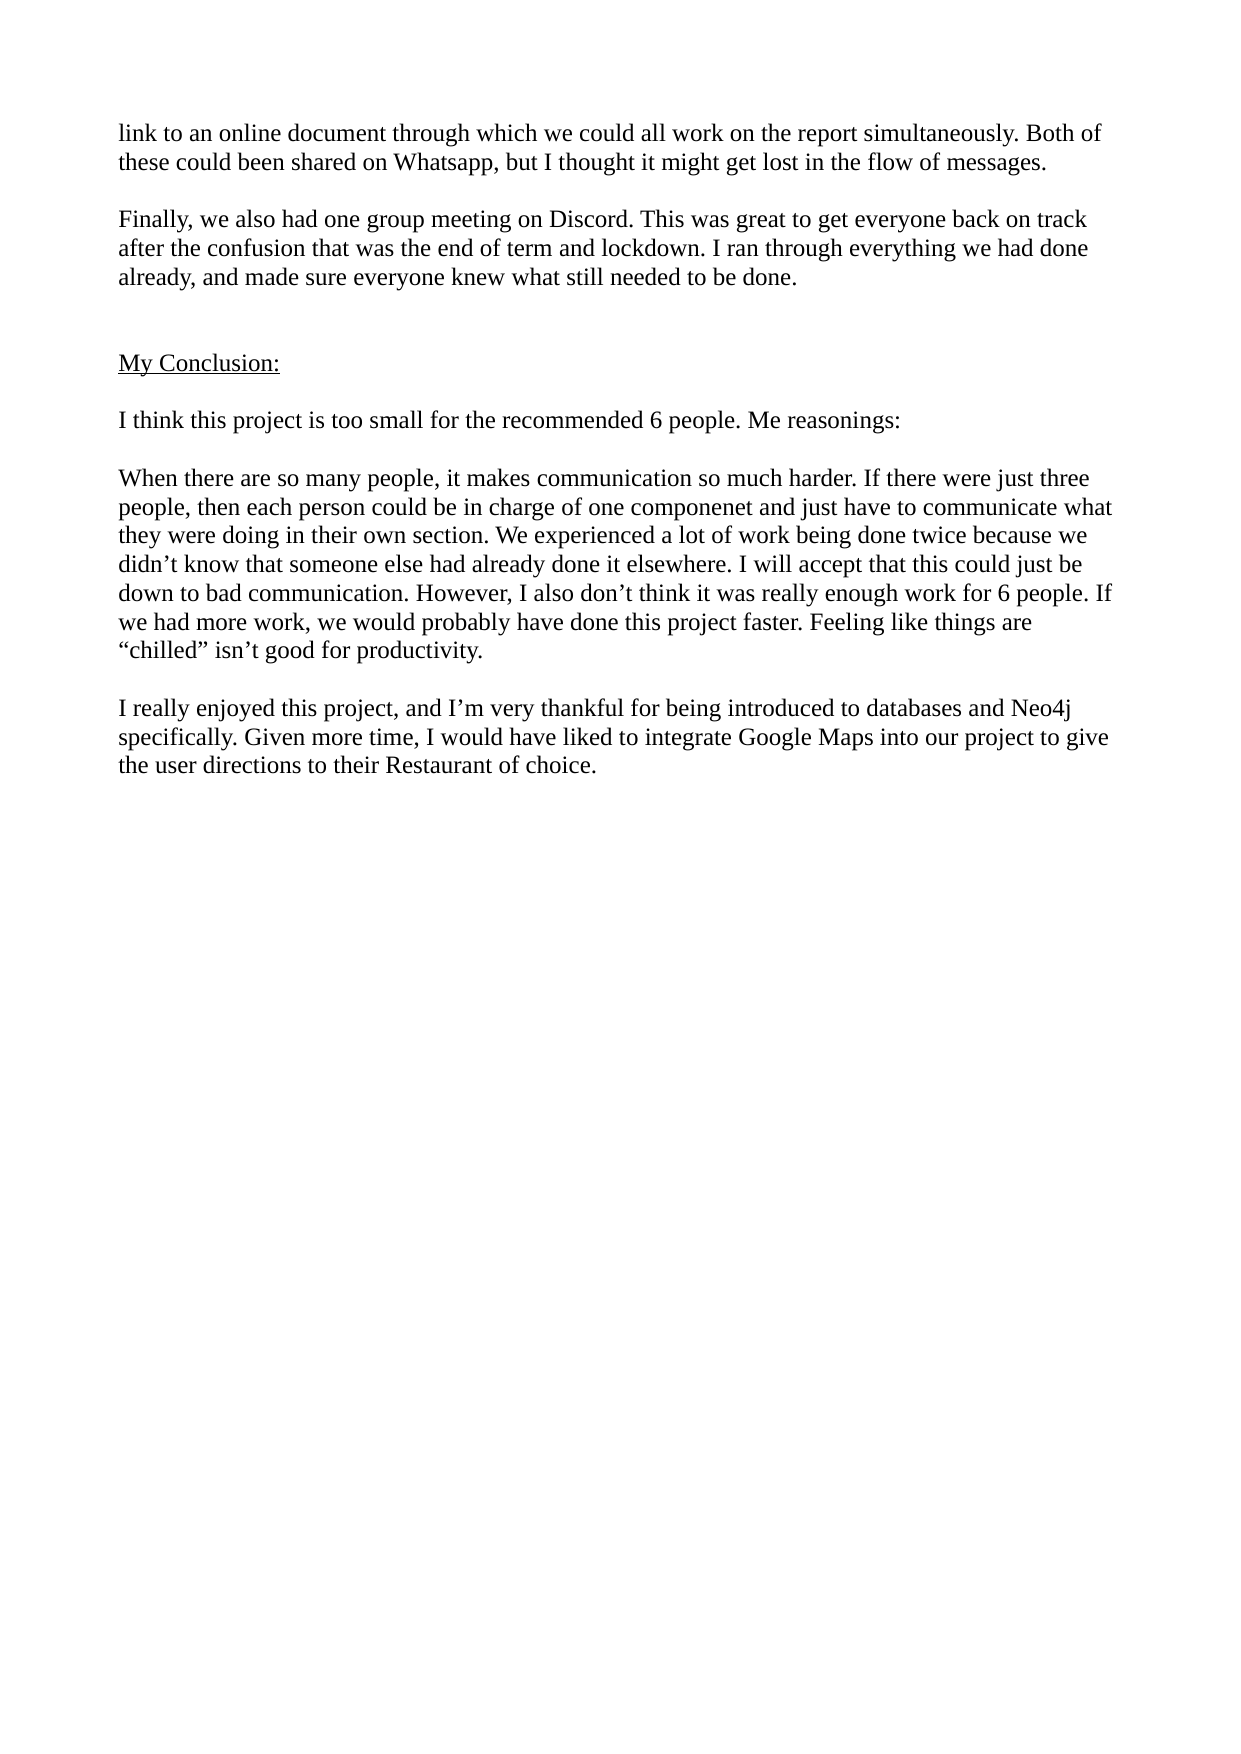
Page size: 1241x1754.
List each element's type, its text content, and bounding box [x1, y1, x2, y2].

text Finally, we also had one group meeting on Discord. This was great to get everyone back on track after the confusion that was the end of term and lockdown. I ran through everything we had done already, and made sure everyone knew what still needed to be done. [118, 204, 1122, 291]
text My Conclusion: [118, 348, 1122, 377]
text I really enjoyed this project, and I’m very thankful for being introduced to databases and Neo4j specifically. Given more time, I would have liked to integrate Google Maps into our project to give the user directions to their Restaurant of choice. [118, 693, 1122, 779]
text link to an online document through which we could all work on the report simultaneously. Both of these could been shared on Whatsapp, but I thought it might get lost in the flow of messages. [118, 118, 1122, 176]
text I think this project is too small for the recommended 6 people. Me reasonings: [118, 406, 1122, 434]
text When there are so many people, it makes communication so much harder. If there were just three people, then each person could be in charge of one componenet and just have to communicate what they were doing in their own section. We experienced a lot of work being done twice because we didn’t know that someone else had already done it elsewhere. I will accept that this could just be down to bad communication. However, I also don’t think it was really enough work for 6 people. If we had more work, we would probably have done this project faster. Feeling like things are “chilled” isn’t good for productivity. [118, 463, 1122, 664]
